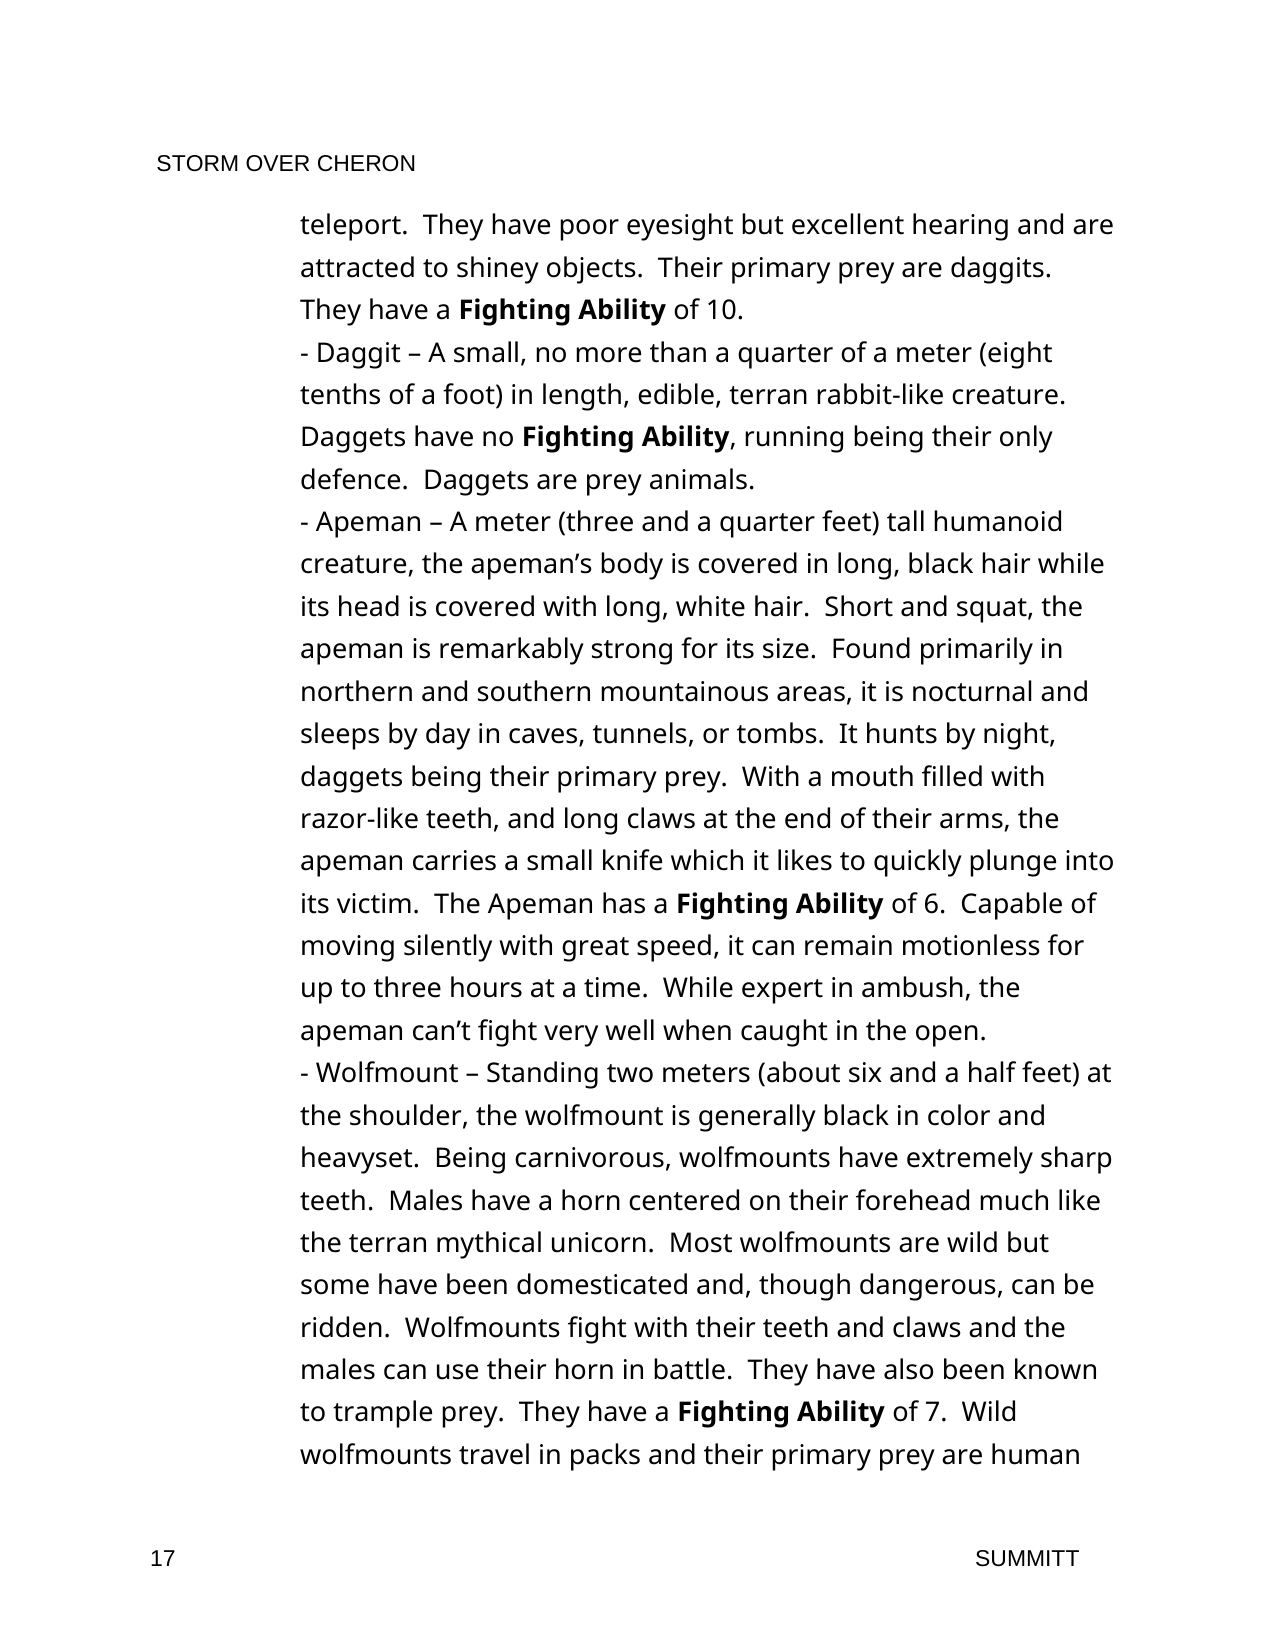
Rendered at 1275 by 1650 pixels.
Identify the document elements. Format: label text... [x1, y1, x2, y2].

text - Apeman – A meter (three and a quarter feet) tall humanoid creature, the apeman’s body is covered in long, black hair while its head is covered with long, white hair. Short and squat, the apeman is remarkably strong for its size. Found primarily in northern and southern mountainous areas, it is nocturnal and sleeps by day in caves, tunnels, or tombs. It hunts by night, daggets being their primary prey. With a mouth filled with razor-like teeth, and long claws at the end of their arms, the apeman carries a small knife which it likes to quickly plunge into its victim. The Apeman has a Fighting Ability of 6. Capable of moving silently with great speed, it can remain motionless for up to three hours at a time. While expert in ambush, the apeman can’t fight very well when caught in the open. [300, 503, 1125, 1048]
text teleport. They have poor eyesight but excellent hearing and are attracted to shiney objects. Their primary prey are daggits. They have a Fighting Ability of 10. [300, 206, 1125, 327]
text - Wolfmount – Standing two meters (about six and a half feet) at the shoulder, the wolfmount is generally black in color and heavyset. Being carnivorous, wolfmounts have extremely sharp teeth. Males have a horn centered on their forehead much like the terran mythical unicorn. Most wolfmounts are wild but some have been domesticated and, though dangerous, can be ridden. Wolfmounts fight with their teeth and claws and the males can use their horn in battle. They have also been known to trample prey. They have a Fighting Ability of 7. Wild wolfmounts travel in packs and their primary prey are human [300, 1054, 1125, 1472]
text - Daggit – A small, no more than a quarter of a meter (eight tenths of a foot) in length, edible, terran rabbit-like creature. Daggets have no Fighting Ability, running being their only defence. Daggets are prey animals. [300, 333, 1125, 497]
